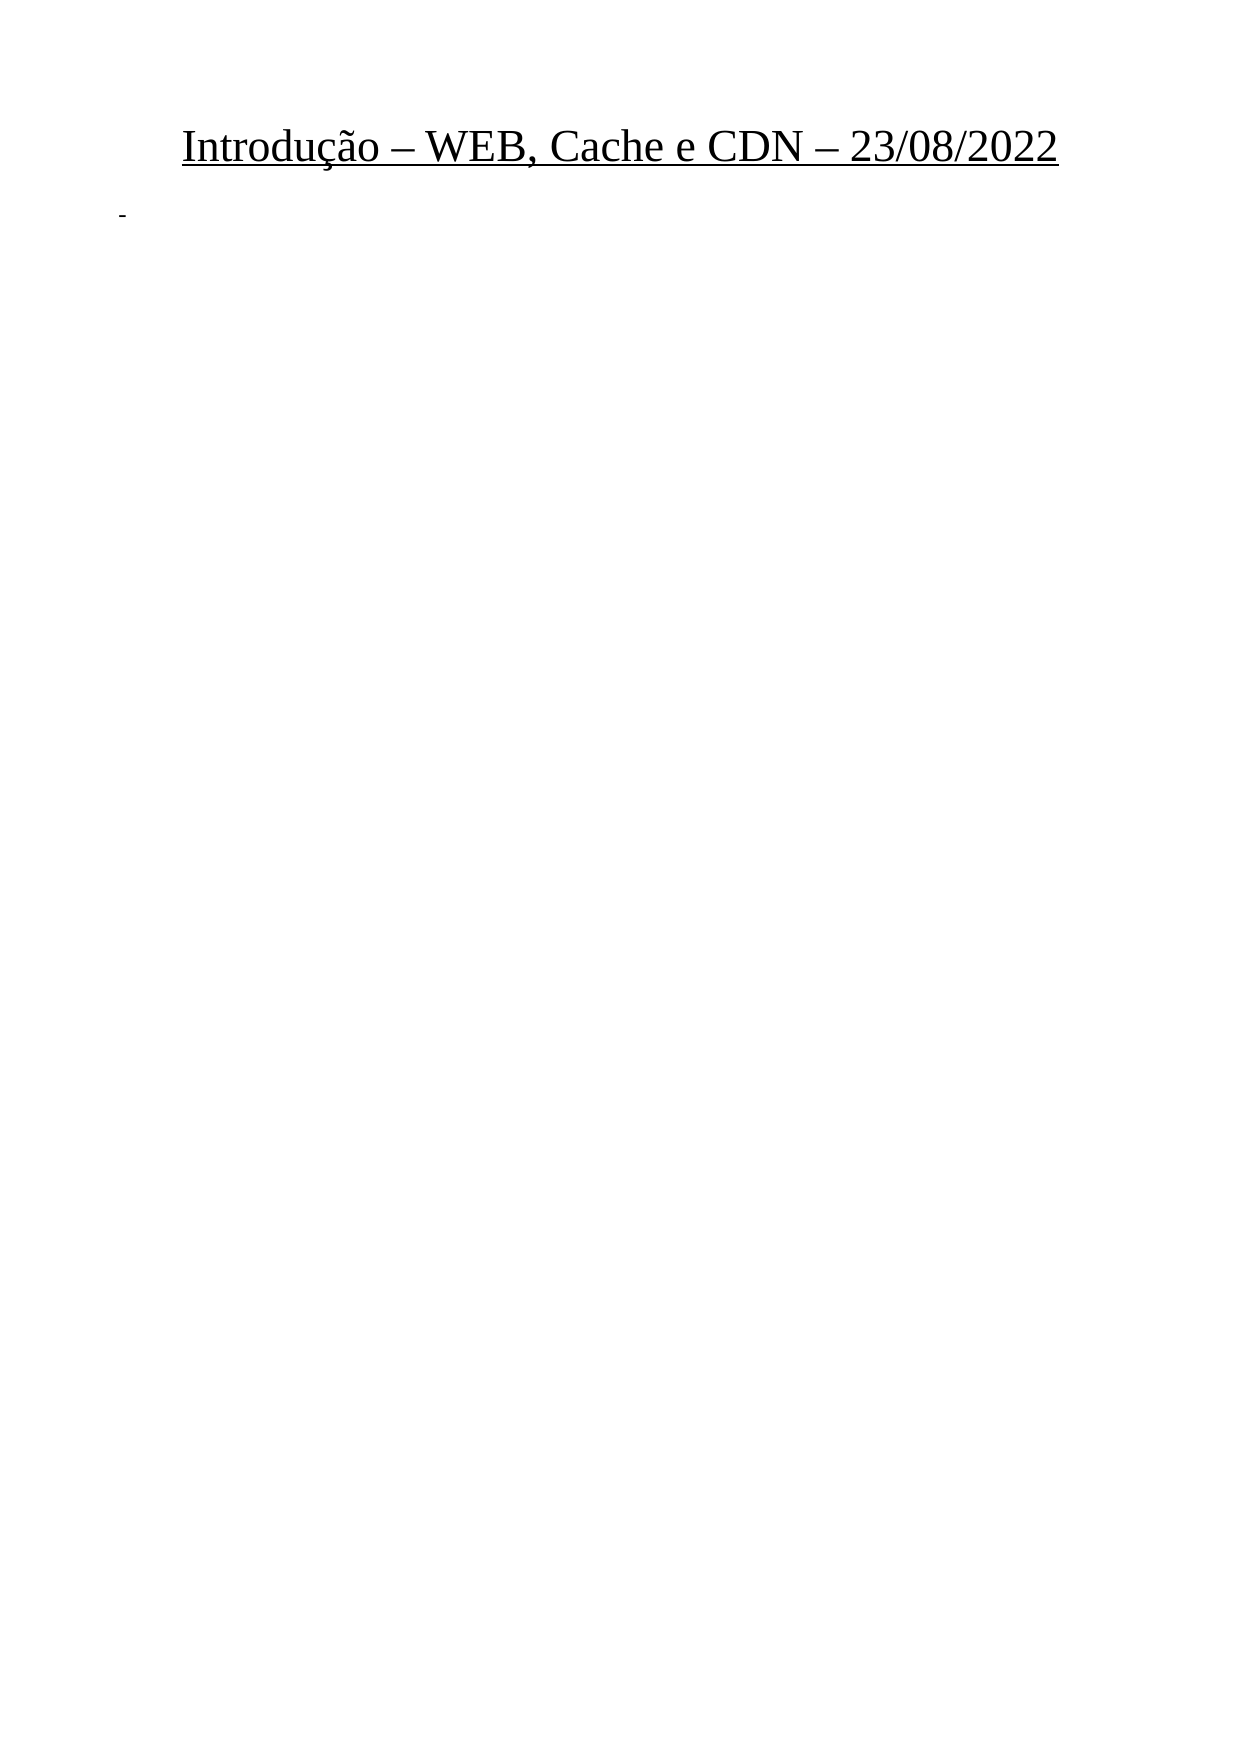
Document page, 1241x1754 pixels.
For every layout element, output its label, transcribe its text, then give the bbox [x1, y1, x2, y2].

text - [118, 199, 1122, 228]
text Introdução – WEB, Cache e CDN – 23/08/2022 [118, 118, 1122, 171]
